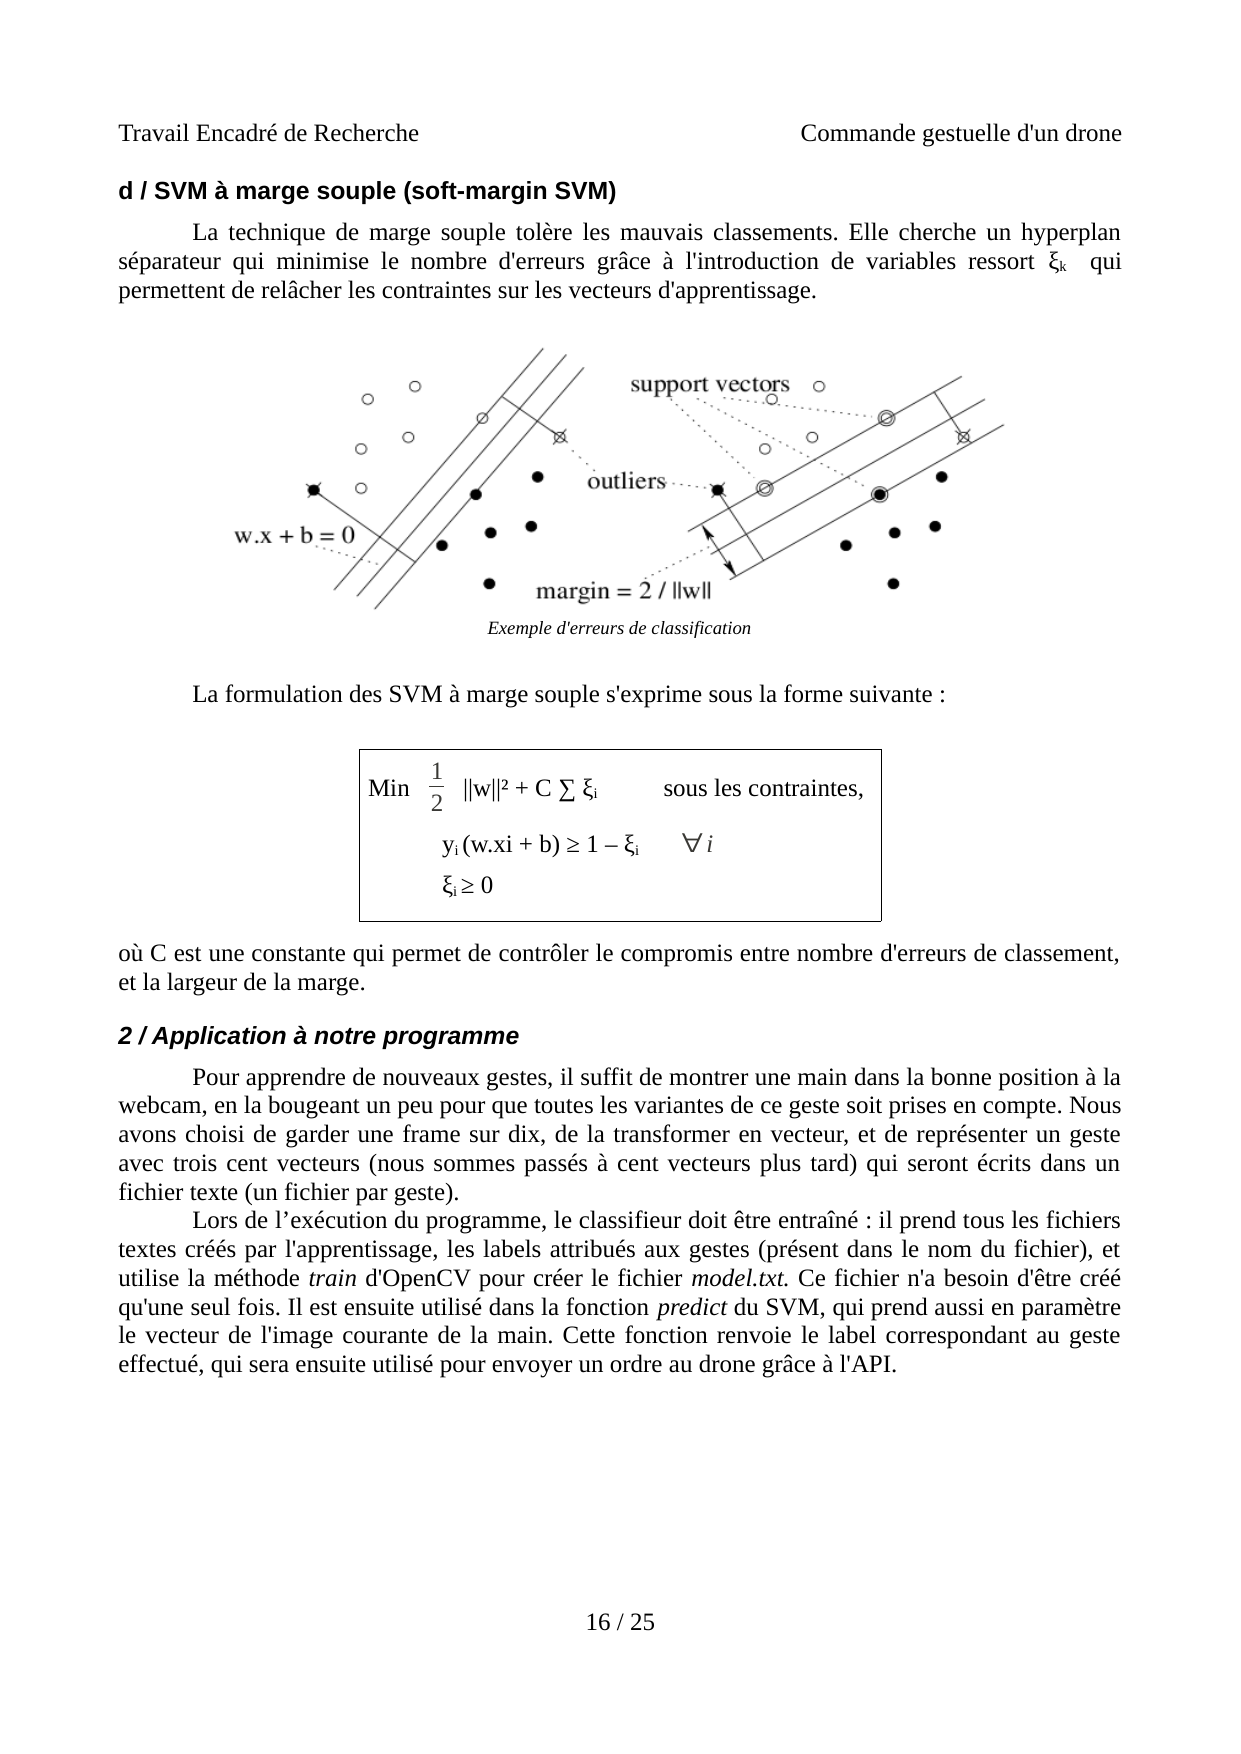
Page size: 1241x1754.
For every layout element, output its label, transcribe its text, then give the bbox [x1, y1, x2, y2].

text Lors de l’exécution du programme, le classifieur doit être entraîné : il prend tous les fichiers textes créés par l'apprentissage, les labels attribués aux gestes (présent dans le nom du fichier), et utilise la méthode train d'OpenCV pour créer le fichier model.txt. Ce fichier n'a besoin d'être créé qu'une seul fois. Il est ensuite utilisé dans la fonction predict du SVM, qui prend aussi en paramètre le vecteur de l'image courante de la main. Cette fonction renvoie le label correspondant au geste effectué, qui sera ensuite utilisé pour envoyer un ordre au drone grâce à l'API. [118, 1206, 1122, 1378]
picture [229, 345, 1011, 617]
text yi (w.xi + b) ≥ 1 – ξi [368, 829, 872, 858]
text Pour apprendre de nouveaux gestes, il suffit de montrer une main dans la bonne position à la webcam, en la bougeant un peu pour que toutes les variantes de ce geste soit prises en compte. Nous avons choisi de garder une frame sur dix, de la transformer en vecteur, et de représenter un geste avec trois cent vecteurs (nous sommes passés à cent vecteurs plus tard) qui seront écrits dans un fichier texte (un fichier par geste). [118, 1062, 1122, 1206]
text ξi ≥ 0 [368, 871, 872, 899]
text Min||w||² + C ∑ ξi sous les contraintes, [368, 758, 872, 817]
text La formulation des SVM à marge souple s'exprime sous la forme suivante : [118, 679, 1122, 708]
subtitle 2 / Application à notre programme [118, 1021, 1122, 1049]
text La technique de marge souple tolère les mauvais classements. Elle cherche un hyperplan séparateur qui minimise le nombre d'erreurs grâce à l'introduction de variables ressort ξk qui permettent de relâcher les contraintes sur les vecteurs d'apprentissage. [118, 217, 1122, 304]
text où C est une constante qui permet de contrôler le compromis entre nombre d'erreurs de classement, et la largeur de la marge. [118, 938, 1122, 996]
subtitle d / SVM à marge souple (soft-margin SVM) [118, 176, 1122, 205]
text Exemple d'erreurs de classification [229, 617, 1011, 638]
